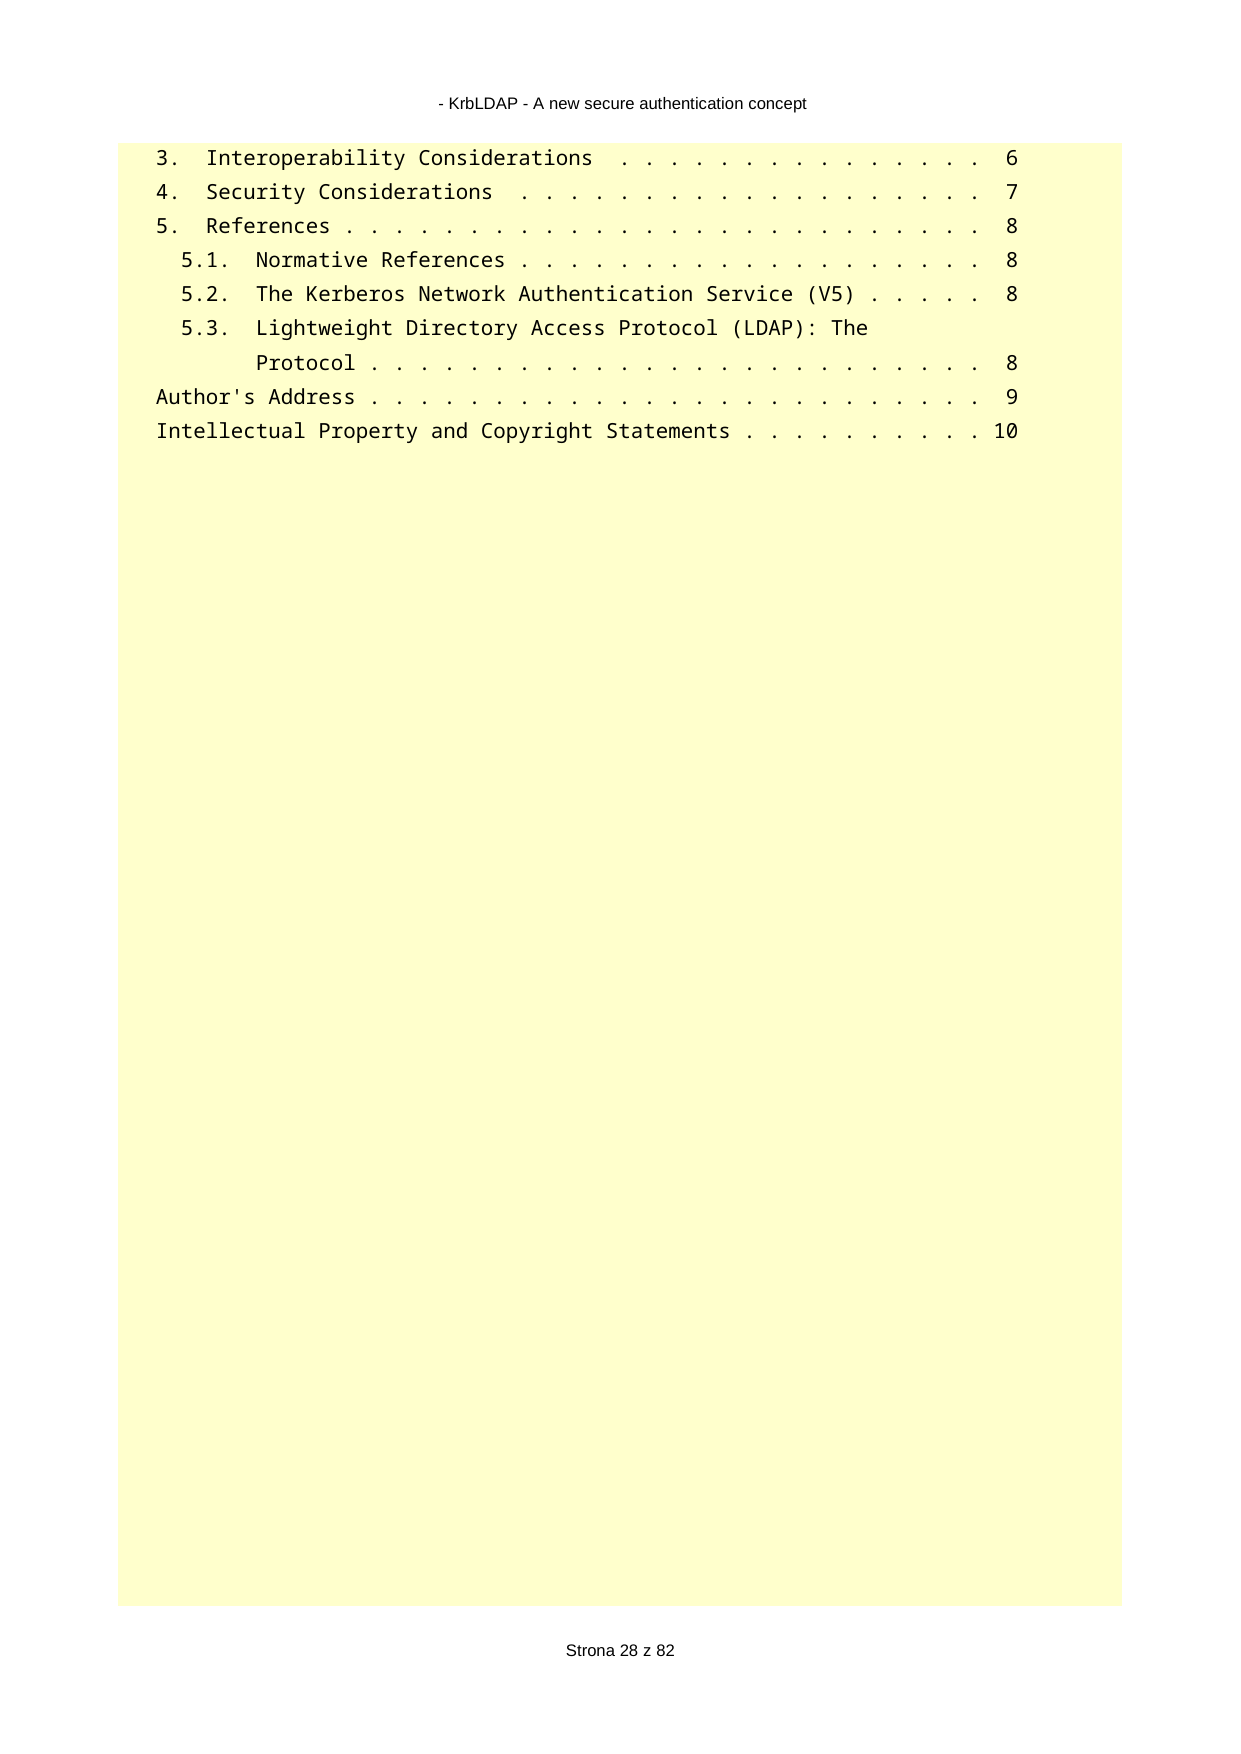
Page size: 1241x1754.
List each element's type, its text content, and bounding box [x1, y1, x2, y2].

text 5.2. The Kerberos Network Authentication Service (V5) . . . . . 8 [118, 279, 1122, 308]
text 5.3. Lightweight Directory Access Protocol (LDAP): The [118, 313, 1122, 342]
text 4. Security Considerations . . . . . . . . . . . . . . . . . . . 7 [118, 177, 1122, 205]
text Protocol . . . . . . . . . . . . . . . . . . . . . . . . . 8 [118, 348, 1122, 376]
text Author's Address . . . . . . . . . . . . . . . . . . . . . . . . . 9 [118, 382, 1122, 410]
text 5. References . . . . . . . . . . . . . . . . . . . . . . . . . . 8 [118, 211, 1122, 239]
text 3. Interoperability Considerations . . . . . . . . . . . . . . . 6 [118, 143, 1122, 171]
text 5.1. Normative References . . . . . . . . . . . . . . . . . . . 8 [118, 245, 1122, 273]
text Intellectual Property and Copyright Statements . . . . . . . . . . 10 [118, 416, 1122, 444]
